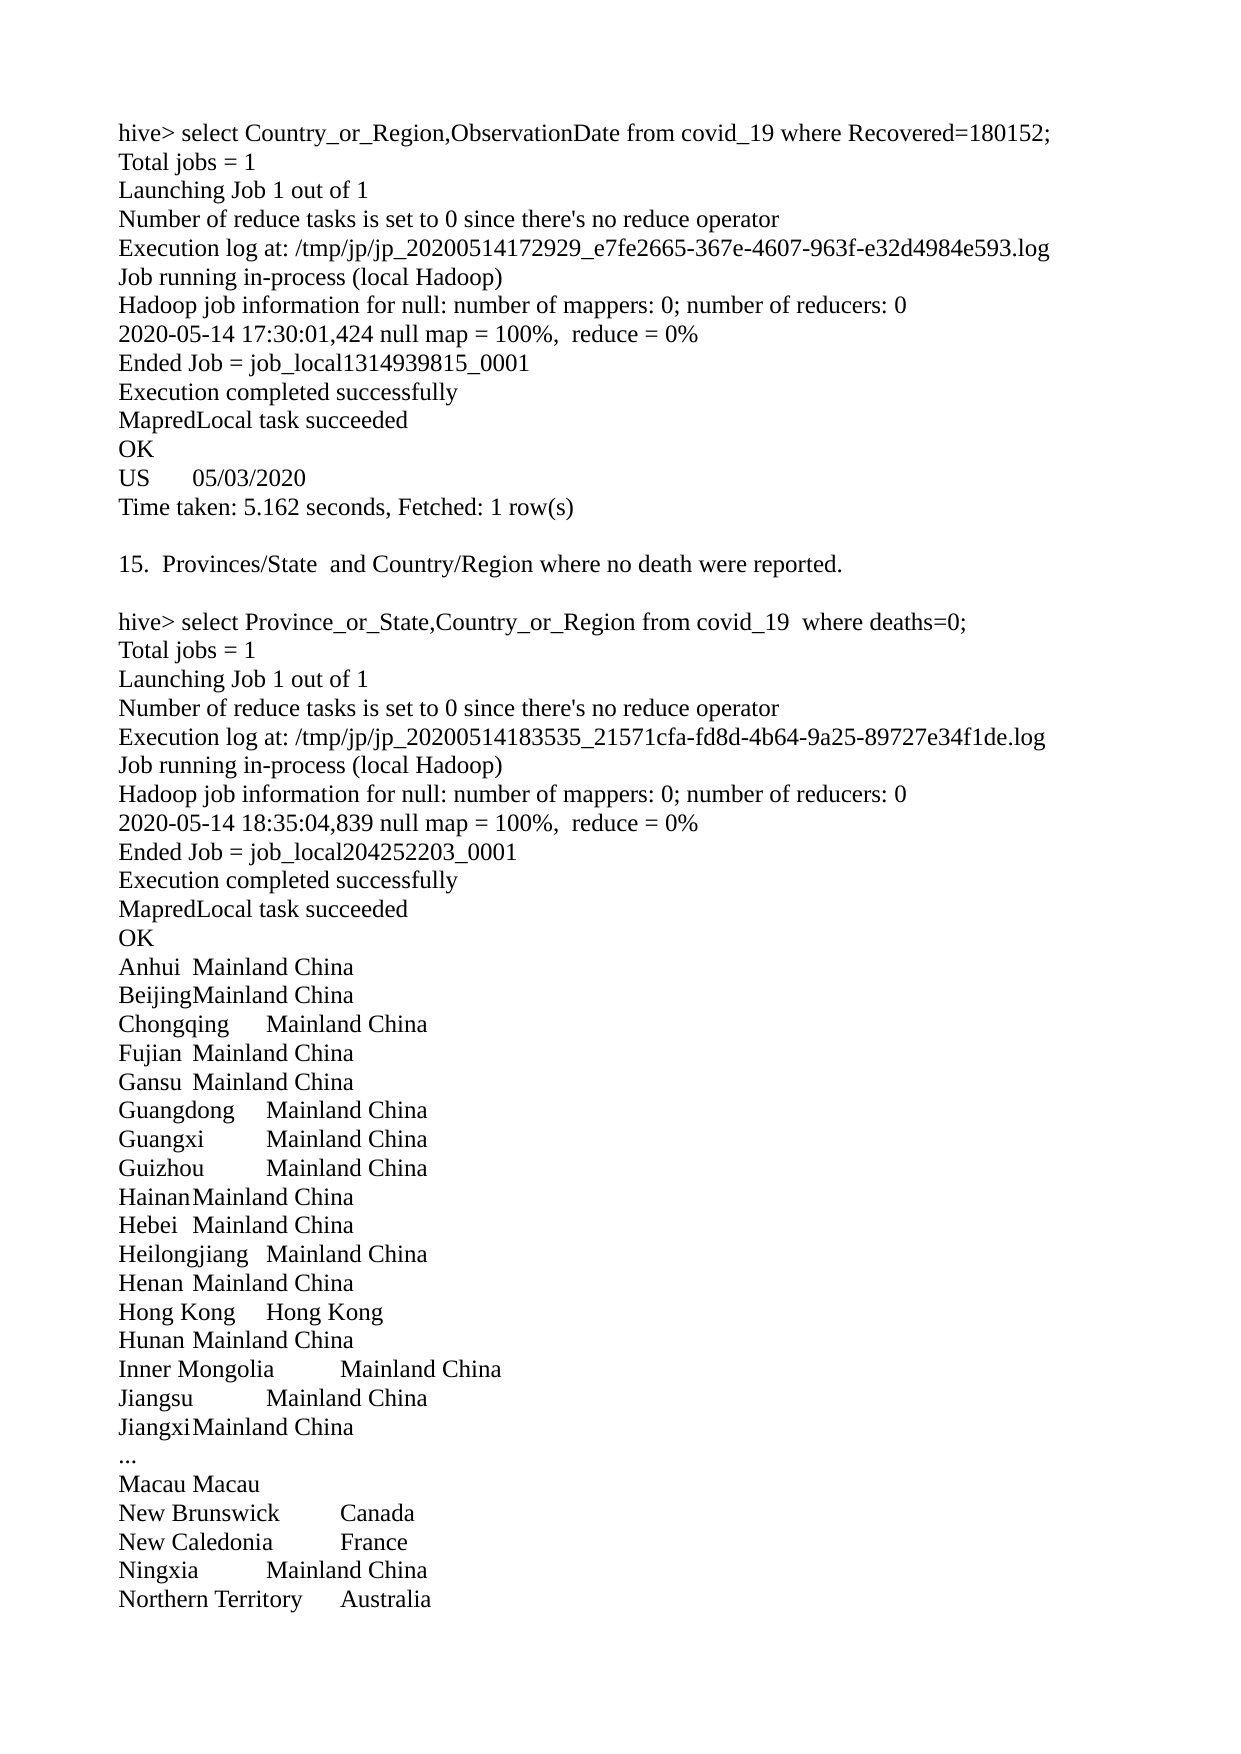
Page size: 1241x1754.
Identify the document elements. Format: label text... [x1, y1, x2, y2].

text Time taken: 5.162 seconds, Fetched: 1 row(s) [118, 492, 1122, 521]
text Gansu Mainland China [118, 1067, 1122, 1096]
text Job running in-process (local Hadoop) [118, 262, 1122, 291]
text Total jobs = 1 [118, 147, 1122, 176]
text Number of reduce tasks is set to 0 since there's no reduce operator [118, 693, 1122, 722]
text ... [118, 1441, 1122, 1469]
text Hunan Mainland China [118, 1326, 1122, 1354]
text Total jobs = 1 [118, 636, 1122, 664]
text Execution completed successfully [118, 866, 1122, 894]
text Ended Job = job_local1314939815_0001 [118, 348, 1122, 377]
text 2020-05-14 18:35:04,839 null map = 100%, reduce = 0% [118, 808, 1122, 837]
text Hainan Mainland China [118, 1182, 1122, 1211]
text Guizhou Mainland China [118, 1153, 1122, 1182]
text Guangdong Mainland China [118, 1096, 1122, 1124]
text Fujian Mainland China [118, 1038, 1122, 1067]
text hive> select Country_or_Region,ObservationDate from covid_19 where Recovered=180152; [118, 118, 1122, 147]
text MapredLocal task succeeded [118, 894, 1122, 923]
text Launching Job 1 out of 1 [118, 176, 1122, 204]
text Execution completed successfully [118, 377, 1122, 406]
text Jiangsu Mainland China [118, 1383, 1122, 1412]
text OK [118, 923, 1122, 952]
text Beijing Mainland China [118, 981, 1122, 1009]
text New Brunswick Canada [118, 1498, 1122, 1527]
text Macau Macau [118, 1469, 1122, 1498]
text Anhui Mainland China [118, 952, 1122, 981]
text Ningxia Mainland China [118, 1556, 1122, 1584]
text MapredLocal task succeeded [118, 406, 1122, 434]
text 15. Provinces/State and Country/Region where no death were reported. [118, 549, 1122, 578]
text Launching Job 1 out of 1 [118, 664, 1122, 693]
text Hadoop job information for null: number of mappers: 0; number of reducers: 0 [118, 779, 1122, 808]
text 2020-05-14 17:30:01,424 null map = 100%, reduce = 0% [118, 319, 1122, 348]
text Chongqing Mainland China [118, 1009, 1122, 1038]
text Number of reduce tasks is set to 0 since there's no reduce operator [118, 204, 1122, 233]
text hive> select Province_or_State,Country_or_Region from covid_19 where deaths=0; [118, 607, 1122, 636]
text Execution log at: /tmp/jp/jp_20200514183535_21571cfa-fd8d-4b64-9a25-89727e34f1de.log [118, 722, 1122, 751]
text Guangxi Mainland China [118, 1124, 1122, 1153]
text Henan Mainland China [118, 1268, 1122, 1297]
text Hadoop job information for null: number of mappers: 0; number of reducers: 0 [118, 291, 1122, 319]
text Inner Mongolia Mainland China [118, 1354, 1122, 1383]
text Heilongjiang Mainland China [118, 1239, 1122, 1268]
text Hebei Mainland China [118, 1211, 1122, 1239]
text Ended Job = job_local204252203_0001 [118, 837, 1122, 866]
text Hong Kong Hong Kong [118, 1297, 1122, 1326]
text OK [118, 434, 1122, 463]
text Job running in-process (local Hadoop) [118, 751, 1122, 779]
text New Caledonia France [118, 1527, 1122, 1556]
text Jiangxi Mainland China [118, 1412, 1122, 1441]
text Northern Territory Australia [118, 1584, 1122, 1613]
text US 05/03/2020 [118, 463, 1122, 492]
text Execution log at: /tmp/jp/jp_20200514172929_e7fe2665-367e-4607-963f-e32d4984e593.log [118, 233, 1122, 262]
